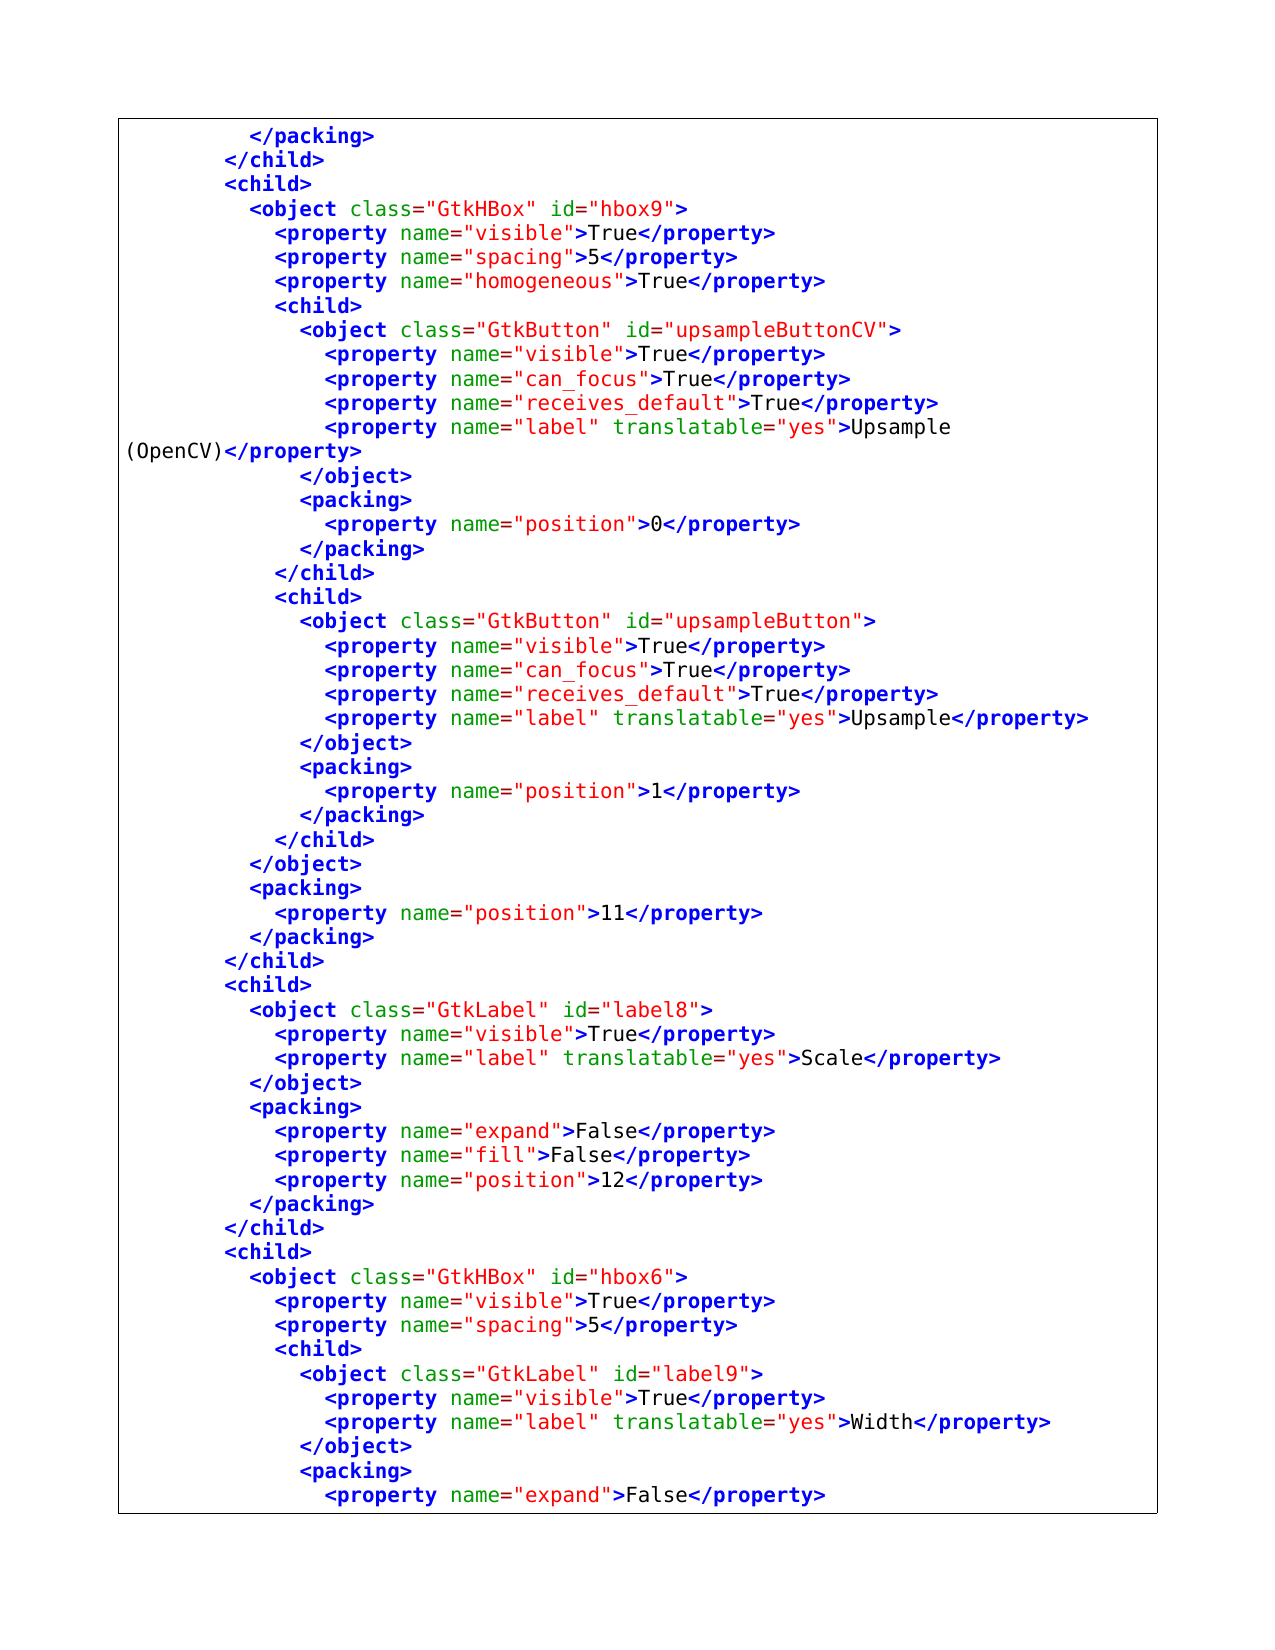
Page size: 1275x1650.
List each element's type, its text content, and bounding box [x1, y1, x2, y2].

table_header </packing> </child> <child> <object class="GtkHBox" id="hbox9"> <property name="visible">True</property> <property name="spacing">5</property> <property name="homogeneous">True</property> <child> <object class="GtkButton" id="upsampleButtonCV"> <property name="visible">True</property> <property name="can_focus">True</property> <property name="receives_default">True</property> <property name="label" translatable="yes">Upsample (OpenCV)</property> </object> <packing> <property name="position">0</property> </packing> </child> <child> <object class="GtkButton" id="upsampleButton"> <property name="visible">True</property> <property name="can_focus">True</property> <property name="receives_default">True</property> <property name="label" translatable="yes">Upsample</property> </object> <packing> <property name="position">1</property> </packing> </child> </object> <packing> <property name="position">11</property> </packing> </child> <child> <object class="GtkLabel" id="label8"> <property name="visible">True</property> <property name="label" translatable="yes">Scale</property> </object> <packing> <property name="expand">False</property> <property name="fill">False</property> <property name="position">12</property> </packing> </child> <child> <object class="GtkHBox" id="hbox6"> <property name="visible">True</property> <property name="spacing">5</property> <child> <object class="GtkLabel" id="label9"> <property name="visible">True</property> <property name="label" translatable="yes">Width</property> </object> <packing> <property name="expand">False</property> [119, 119, 1157, 1513]
